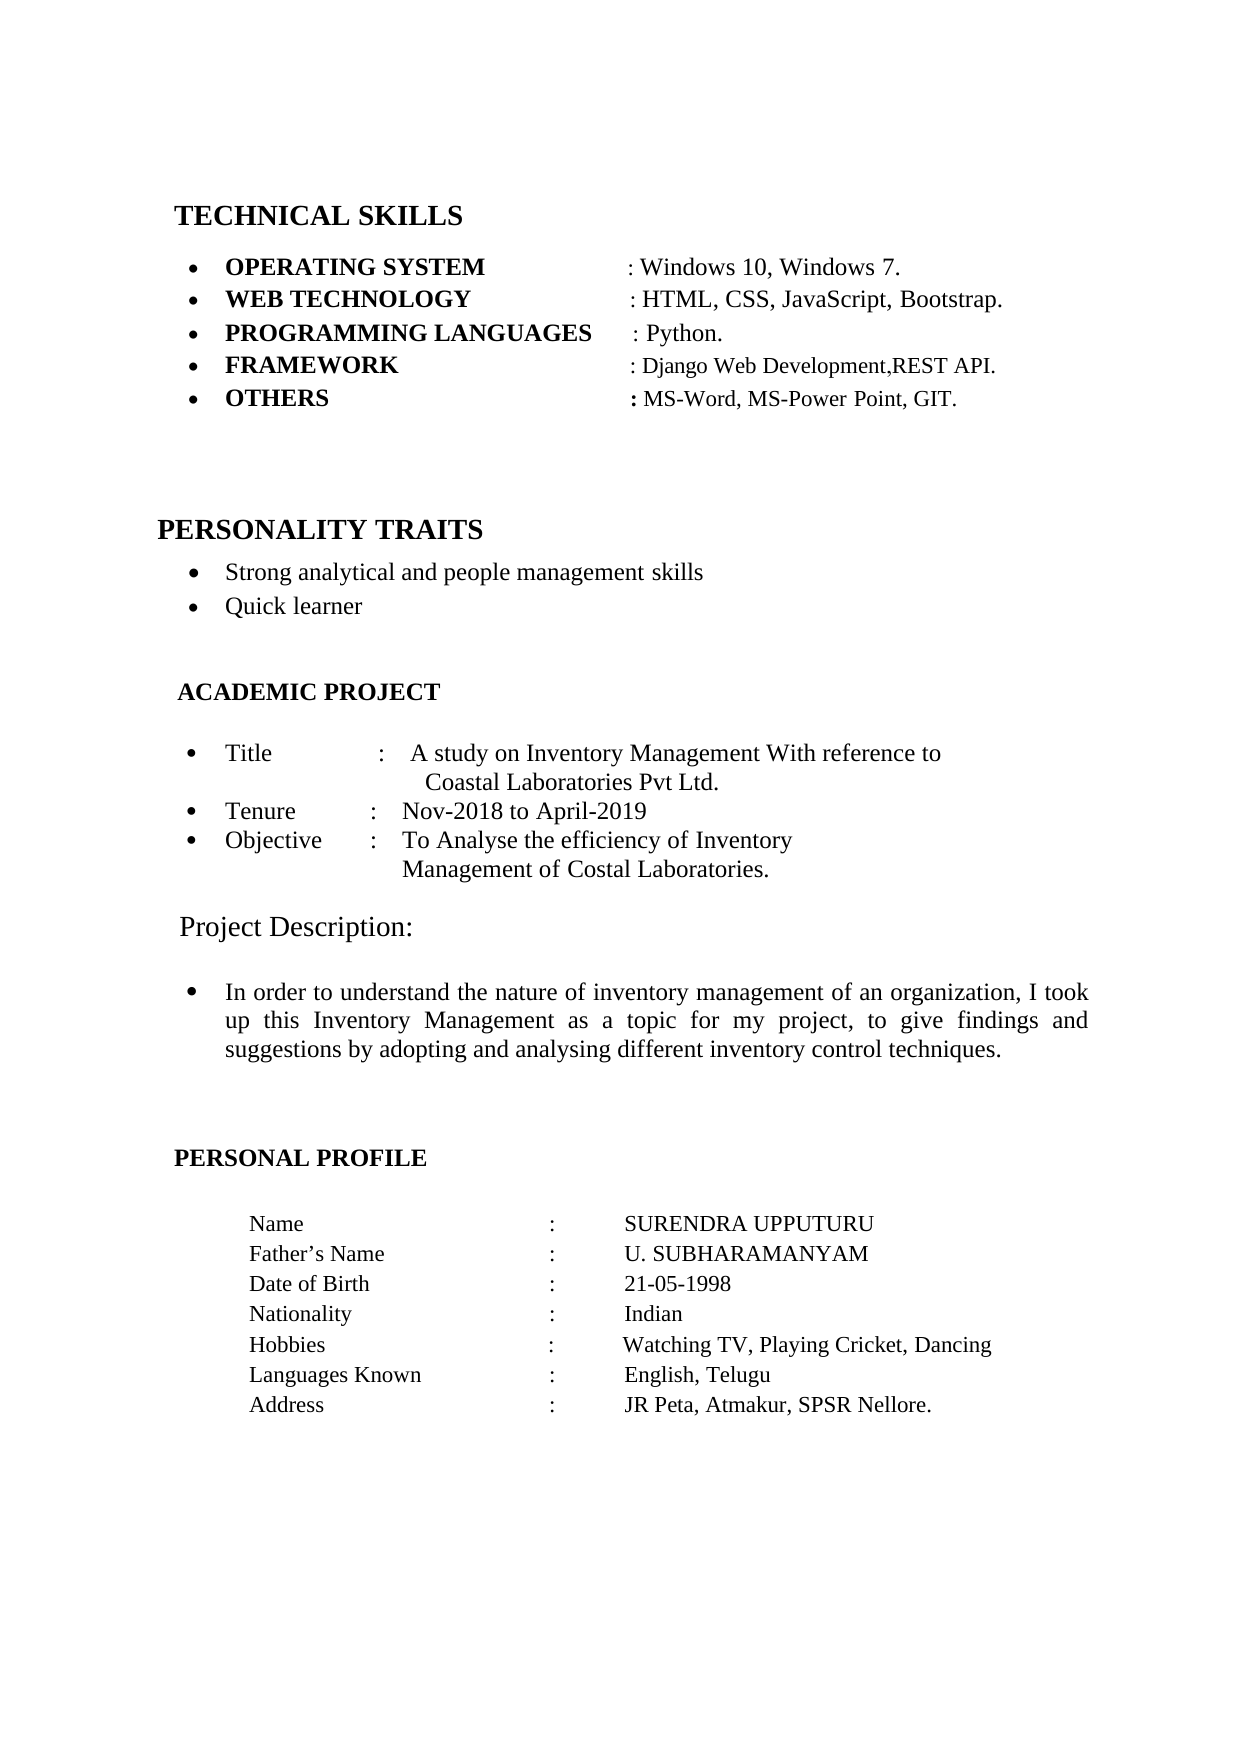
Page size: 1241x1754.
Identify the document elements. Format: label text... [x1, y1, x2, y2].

text Coastal Laboratories Pvt Ltd. [150, 767, 1090, 796]
text Name : SURENDRA UPPUTURU [249, 1209, 1090, 1236]
list FRAMEWORK : Django Web Development,REST API. [187, 350, 1090, 379]
list Title : A study on Inventory Management With reference to [187, 738, 1090, 767]
list Tenure : Nov-2018 to April-2019 [187, 796, 1090, 825]
list Quick learner [187, 591, 1090, 620]
list OPERATING SYSTEM : Windows 10, Windows 7. [187, 252, 1090, 281]
text TECHNICAL SKILLS [167, 198, 1090, 232]
list Strong analytical and people management skills [187, 557, 1090, 587]
text Address : JR Peta, Atmakur, SPSR Nellore. [249, 1391, 1090, 1417]
text PERSONALITY TRAITS [157, 512, 1090, 546]
text PERSONAL PROFILE [167, 1143, 1090, 1171]
text Date of Birth : 21-05-1998 [249, 1270, 1090, 1296]
text Father’s Name : U. SUBHARAMANYAM [249, 1239, 1090, 1266]
text Nationality : Indian [249, 1300, 1090, 1326]
text ACADEMIC PROJECT [171, 677, 1090, 706]
text Languages Known : English, Telugu [249, 1361, 1090, 1387]
list In order to understand the nature of inventory management of an organization, I took up this Inventory Management as a topic for my project, to give findings and suggestions by adopting and analysing different inventory control techniques. [187, 977, 1090, 1063]
list PROGRAMMING LANGUAGES : Python. [187, 318, 1090, 347]
list WEB TECHNOLOGY : HTML, CSS, JavaScript, Bootstrap. [187, 284, 1090, 314]
text Hobbies : Watching TV, Playing Cricket, Dancing [249, 1331, 1090, 1357]
text Project Description: [150, 909, 1090, 943]
list OTHERS : MS-Word, MS-Power Point, GIT. [187, 383, 1090, 412]
list Objective : To Analyse the efficiency of Inventory Management of Costal Laboratories. [187, 825, 1090, 882]
